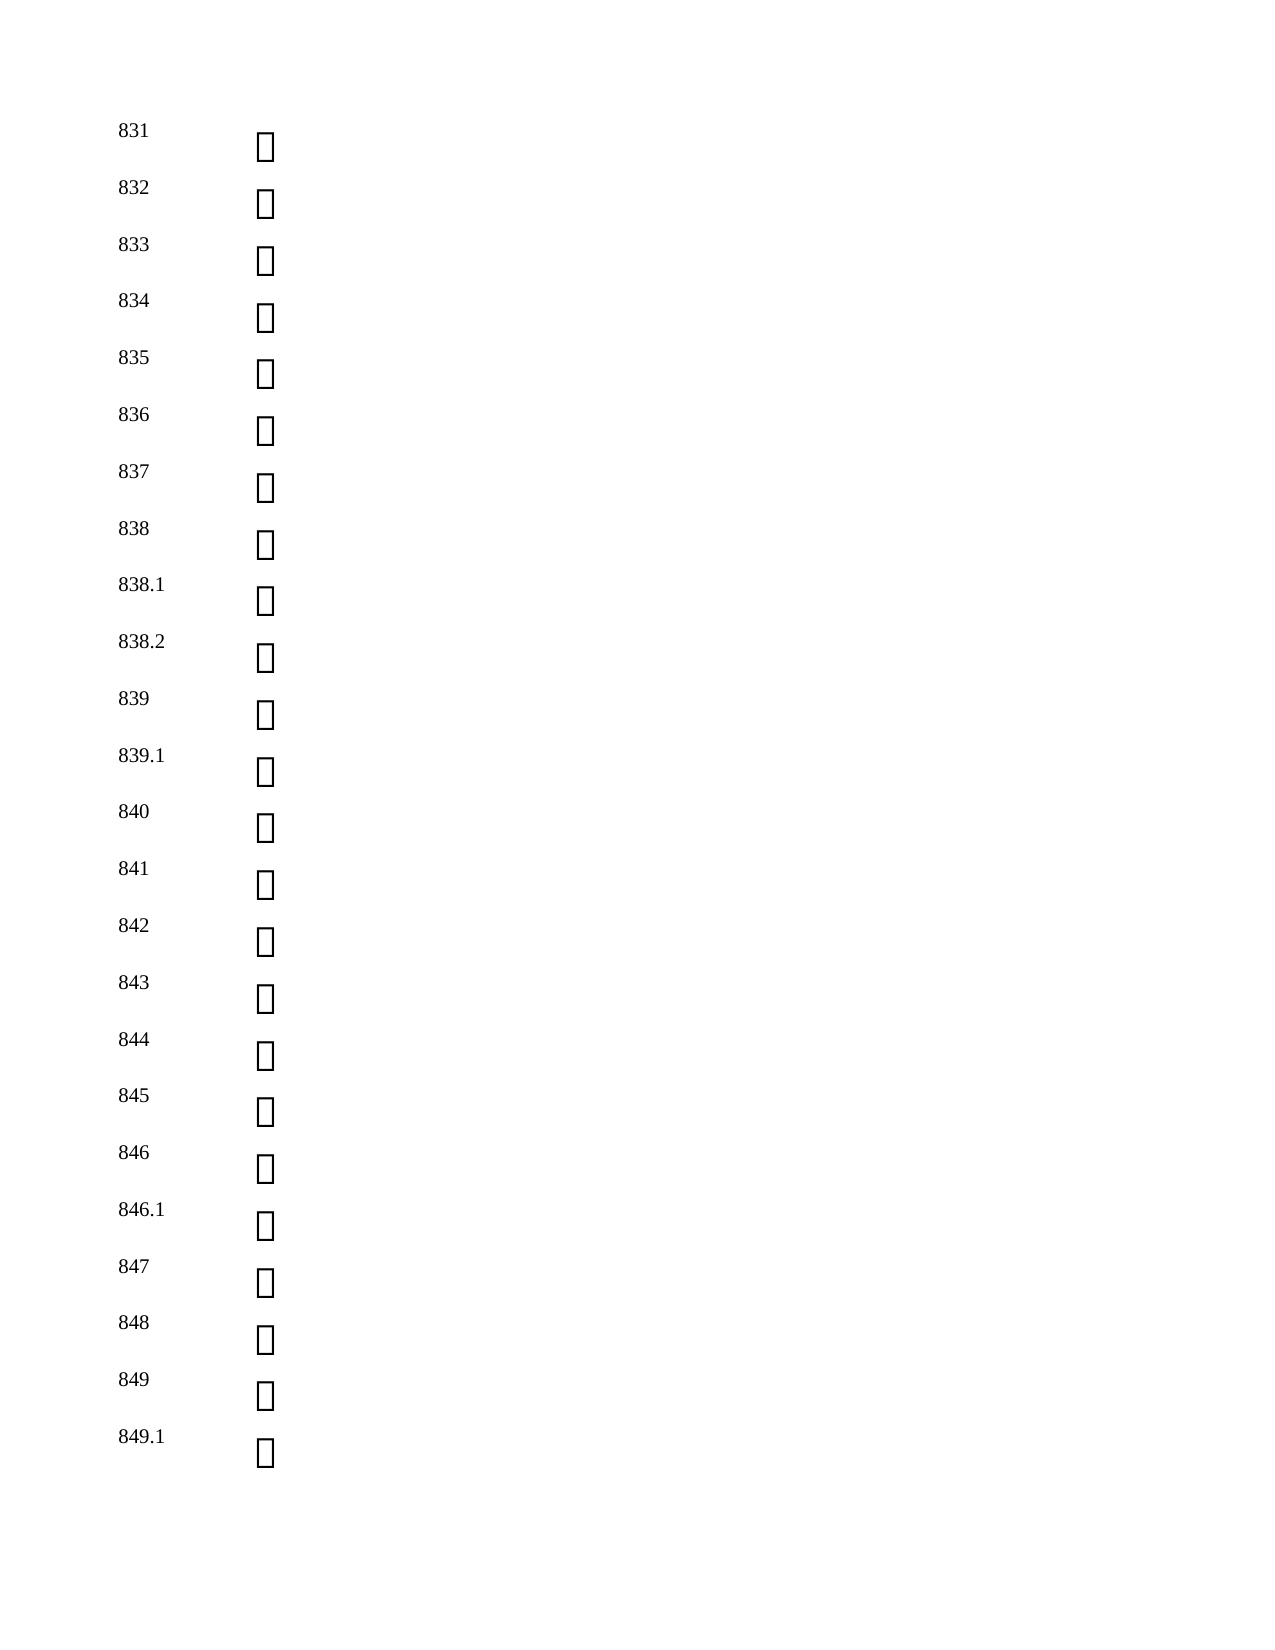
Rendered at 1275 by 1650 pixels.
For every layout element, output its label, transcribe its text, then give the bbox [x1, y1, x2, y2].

table_cell 843 [118, 970, 253, 1026]
table_cell 838.2 [118, 629, 253, 686]
table_cell 834 [118, 289, 253, 345]
table_cell 𒤹 [253, 1083, 466, 1140]
table_cell 846 [118, 1140, 253, 1197]
table_cell 849 [118, 1367, 253, 1424]
table_cell 𒤷 [253, 970, 466, 1026]
table_cell 848 [118, 1310, 253, 1367]
table_cell 841 [118, 856, 253, 913]
table_cell 𒤸 [253, 1026, 466, 1083]
table_cell 𒤴 [253, 799, 466, 856]
table_cell 842 [118, 913, 253, 970]
table_cell 𒤻 [253, 1197, 466, 1253]
table_cell 839.1 [118, 743, 253, 799]
table_cell 𒤾 [253, 1367, 466, 1424]
table_cell 849.1 [118, 1424, 253, 1481]
table_cell 833 [118, 232, 253, 288]
table_cell 𒤱 [253, 629, 466, 686]
table_cell 845 [118, 1083, 253, 1140]
table_cell 847 [118, 1254, 253, 1310]
table_cell 𒤮 [253, 459, 466, 516]
table_cell 837 [118, 459, 253, 516]
table_cell 835 [118, 345, 253, 402]
table_cell 𒤪 [253, 232, 466, 288]
table_cell 𒤯 [253, 516, 466, 572]
table_cell 𒤶 [253, 913, 466, 970]
table_cell 836 [118, 402, 253, 459]
table_cell 𒤫 [253, 289, 466, 345]
table_cell 𒤨 [253, 118, 466, 175]
table_cell 839 [118, 686, 253, 743]
table_cell 846.1 [118, 1197, 253, 1253]
table_cell 838.1 [118, 572, 253, 629]
table_cell 𒤵 [253, 856, 466, 913]
table_cell 832 [118, 175, 253, 232]
table_cell 𒤬 [253, 345, 466, 402]
table_cell 𒤿 [253, 1424, 466, 1481]
table_cell 𒤲 [253, 686, 466, 743]
table_cell 840 [118, 799, 253, 856]
table_cell 𒤭 [253, 402, 466, 459]
table_cell 𒤽 [253, 1310, 466, 1367]
table_cell 𒤩 [253, 175, 466, 232]
table_cell 831 [118, 118, 253, 175]
table_cell 𒤰 [253, 572, 466, 629]
table_cell 838 [118, 516, 253, 572]
table_cell 𒤼 [253, 1254, 466, 1310]
table_cell 𒤳 [253, 743, 466, 799]
table_cell 𒤺 [253, 1140, 466, 1197]
table_cell 844 [118, 1026, 253, 1083]
